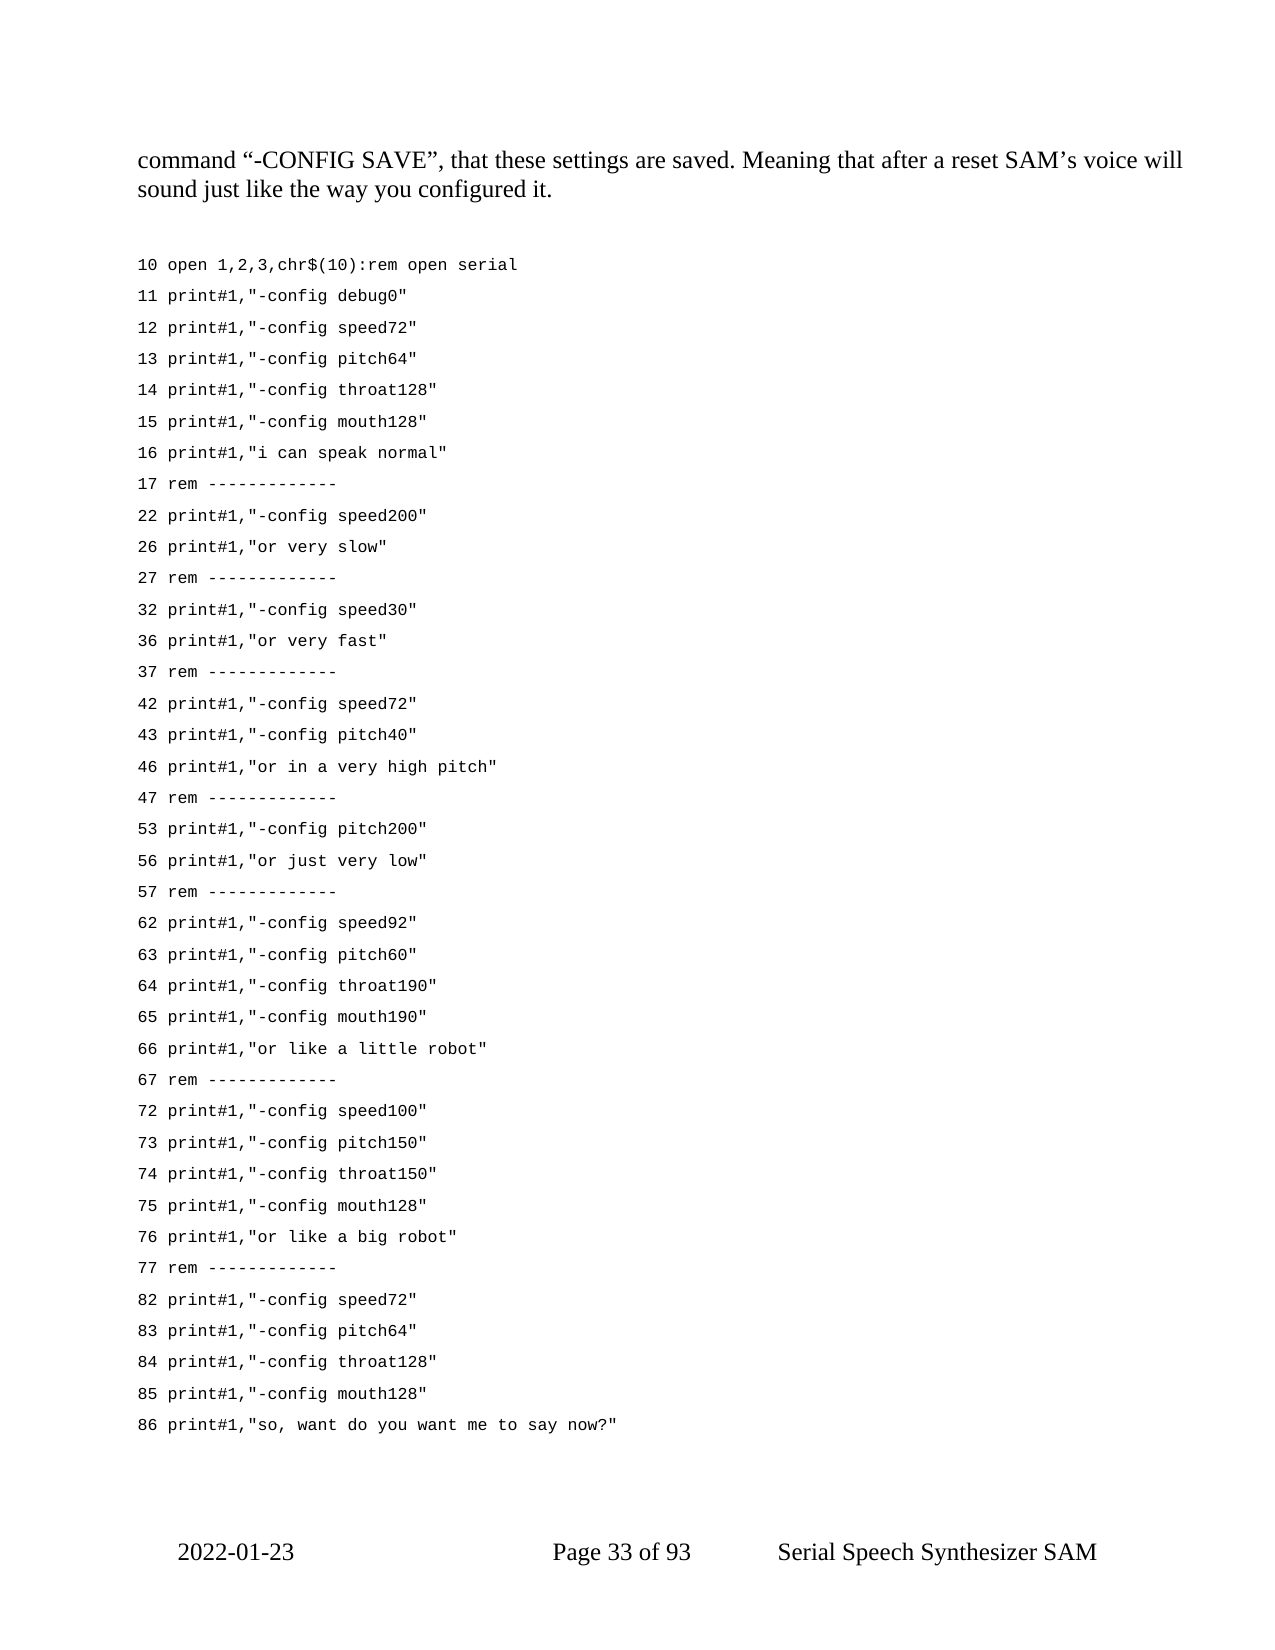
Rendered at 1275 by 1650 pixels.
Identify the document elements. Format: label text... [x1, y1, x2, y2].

text 17 rem ------------- [137, 476, 1184, 495]
text 62 print#1,"-config speed92" [137, 915, 1184, 934]
text 53 print#1,"-config pitch200" [137, 821, 1184, 840]
text 57 rem ------------- [137, 883, 1184, 902]
text 82 print#1,"-config speed72" [137, 1291, 1184, 1310]
text 12 print#1,"-config speed72" [137, 319, 1184, 338]
text 13 print#1,"-config pitch64" [137, 351, 1184, 369]
text 10 open 1,2,3,chr$(10):rem open serial [137, 256, 1184, 275]
text 26 print#1,"or very slow" [137, 539, 1184, 557]
text 75 print#1,"-config mouth128" [137, 1197, 1184, 1216]
text 14 print#1,"-config throat128" [137, 382, 1184, 401]
text 84 print#1,"-config throat128" [137, 1354, 1184, 1373]
text 27 rem ------------- [137, 570, 1184, 589]
text command “-CONFIG SAVE”, that these settings are saved. Meaning that after a reset SAM’s voice will sound just like the way you configured it. [137, 145, 1184, 203]
text 15 print#1,"-config mouth128" [137, 413, 1184, 432]
text 77 rem ------------- [137, 1260, 1184, 1279]
text 32 print#1,"-config speed30" [137, 601, 1184, 620]
text 72 print#1,"-config speed100" [137, 1103, 1184, 1122]
text 16 print#1,"i can speak normal" [137, 444, 1184, 463]
text 56 print#1,"or just very low" [137, 852, 1184, 871]
text 86 print#1,"so, want do you want me to say now?" [137, 1417, 1184, 1435]
text 74 print#1,"-config throat150" [137, 1166, 1184, 1184]
text 36 print#1,"or very fast" [137, 633, 1184, 652]
text 85 print#1,"-config mouth128" [137, 1385, 1184, 1404]
text 73 print#1,"-config pitch150" [137, 1134, 1184, 1153]
text 11 print#1,"-config debug0" [137, 288, 1184, 307]
text 47 rem ------------- [137, 789, 1184, 808]
text 43 print#1,"-config pitch40" [137, 727, 1184, 746]
text 22 print#1,"-config speed200" [137, 507, 1184, 526]
text 37 rem ------------- [137, 664, 1184, 683]
text 42 print#1,"-config speed72" [137, 695, 1184, 714]
text 66 print#1,"or like a little robot" [137, 1040, 1184, 1059]
text 46 print#1,"or in a very high pitch" [137, 758, 1184, 777]
text 76 print#1,"or like a big robot" [137, 1228, 1184, 1247]
text 65 print#1,"-config mouth190" [137, 1009, 1184, 1028]
text 67 rem ------------- [137, 1072, 1184, 1091]
text 64 print#1,"-config throat190" [137, 978, 1184, 996]
text 63 print#1,"-config pitch60" [137, 946, 1184, 965]
text 83 print#1,"-config pitch64" [137, 1322, 1184, 1341]
